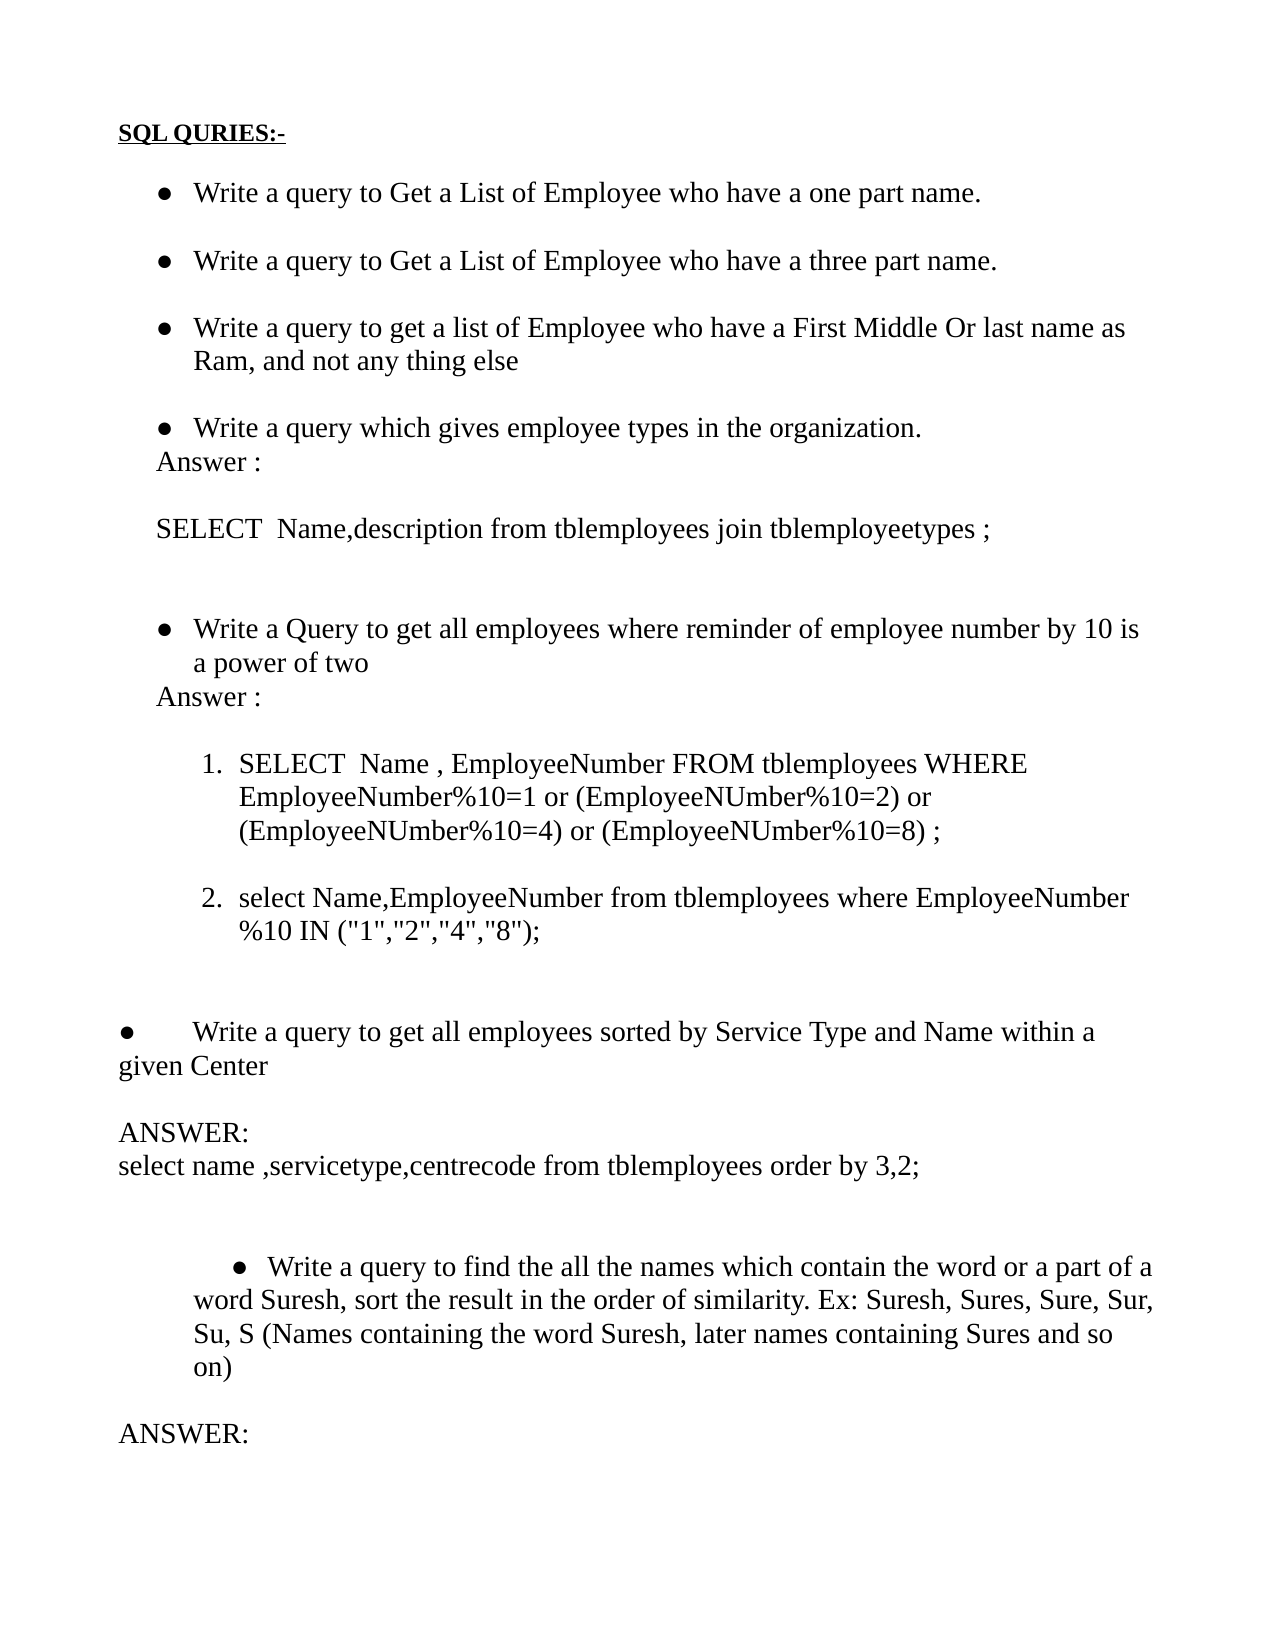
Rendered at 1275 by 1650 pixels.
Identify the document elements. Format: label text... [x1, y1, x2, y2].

list Write a query which gives employee types in the organization. [156, 410, 1157, 444]
list SELECT Name , EmployeeNumber FROM tblemployees WHERE EmployeeNumber%10=1 or (EmployeeNUmber%10=2) or (EmployeeNUmber%10=4) or (EmployeeNUmber%10=8) ; [201, 746, 1157, 846]
text select name ,servicetype,centrecode from tblemployees order by 3,2; [118, 1148, 1157, 1182]
list Write a query to Get a List of Employee who have a three part name. [156, 243, 1157, 276]
list Write a Query to get all employees where reminder of employee number by 10 is a power of two [156, 612, 1157, 679]
text Answer : [156, 679, 1157, 712]
text SELECT Name,description from tblemployees join tblemployeetypes ; [156, 511, 1157, 544]
list Write a query to find the all the names which contain the word or a part of a word Suresh, sort the result in the order of similarity. Ex: Suresh, Sures, Sure, Sur, Su, S (Names containing the word Suresh, later names containing Sures and so on) [193, 1249, 1157, 1383]
text ANSWER: [118, 1115, 1157, 1148]
text SQL QURIES:- [118, 118, 1157, 147]
list Write a query to get a list of Employee who have a First Middle Or last name as Ram, and not any thing else [156, 310, 1157, 377]
text Answer : [156, 444, 1157, 477]
list select Name,EmployeeNumber from tblemployees where EmployeeNumber%10 IN ("1","2","4","8"); [201, 880, 1157, 947]
list Write a query to Get a List of Employee who have a one part name. [156, 176, 1157, 209]
list Write a query to get all employees sorted by Service Type and Name within a given Center [118, 1014, 1157, 1081]
text ANSWER: [118, 1417, 1157, 1450]
